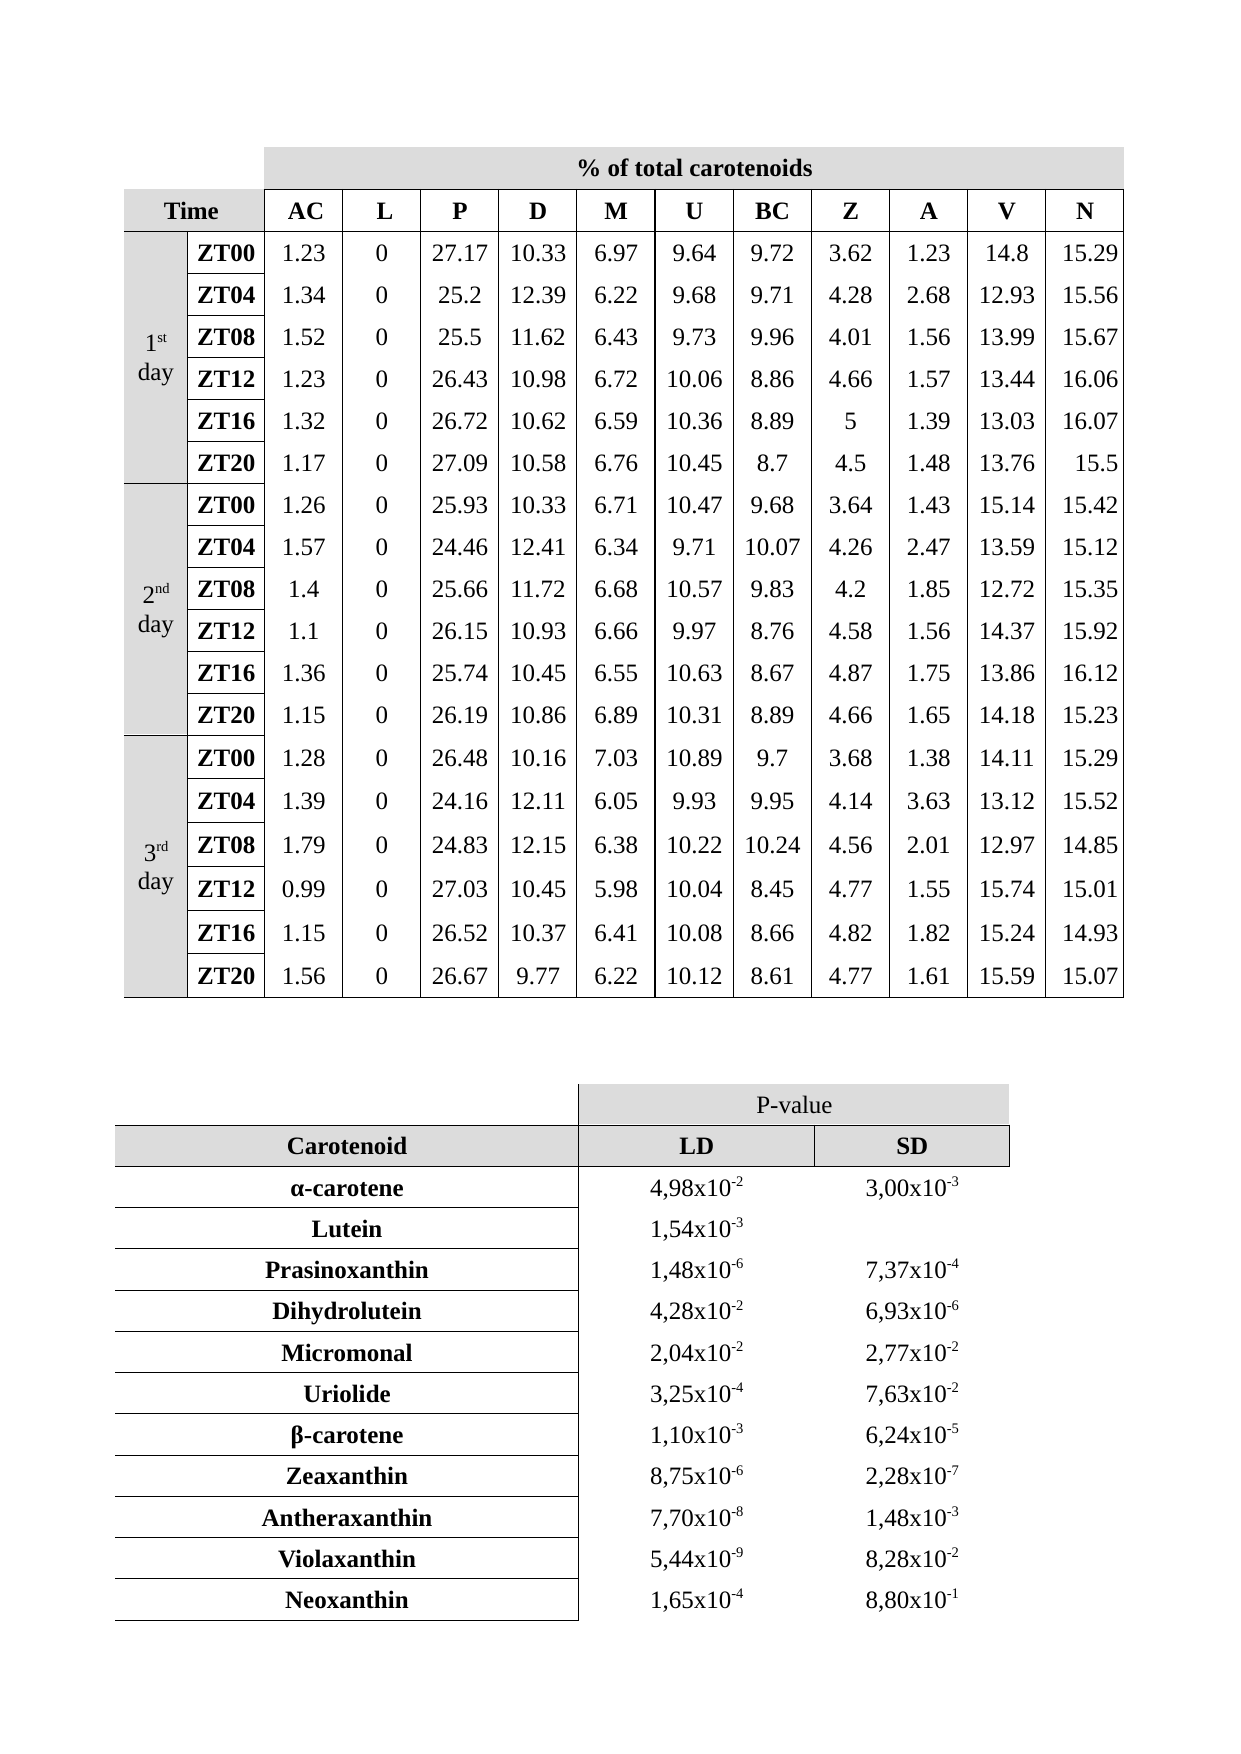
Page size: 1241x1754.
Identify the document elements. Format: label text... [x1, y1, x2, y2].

table_cell ZT20 [188, 442, 264, 483]
table_header [115, 1084, 578, 1124]
table_cell 10,12 [656, 953, 733, 997]
table_cell 0 [343, 693, 420, 734]
table_cell 8,61 [734, 953, 811, 997]
table_cell 25,2 [421, 273, 498, 315]
table_cell M [577, 190, 654, 231]
table_cell 15,59 [968, 953, 1045, 997]
table_cell 6,93x10-6 [814, 1290, 1009, 1331]
table_cell ZT16 [188, 400, 264, 441]
table_cell U [656, 190, 733, 231]
table_cell 27,17 [421, 232, 498, 273]
table_cell 1,57 [265, 525, 342, 567]
table_cell 0 [343, 441, 420, 483]
table_cell LD [579, 1126, 814, 1166]
table_cell 15,42 [1046, 483, 1123, 525]
table_header [188, 147, 264, 189]
table_cell ZT16 [188, 652, 264, 693]
table_cell 10,22 [656, 822, 733, 866]
table_cell 5 [812, 399, 889, 441]
table_cell 4,5 [812, 441, 889, 483]
table_cell 10,45 [499, 866, 576, 909]
table_cell 12,11 [499, 778, 576, 822]
table_cell Antheraxanthin [115, 1497, 578, 1537]
table_cell 2,04x10-2 [579, 1331, 814, 1372]
table_cell ZT12 [188, 610, 264, 651]
table_cell 26,67 [421, 953, 498, 997]
table_cell 9,77 [499, 953, 576, 997]
table_cell D [499, 190, 576, 231]
table_cell 1,56 [890, 609, 967, 651]
table_cell 9,64 [656, 232, 733, 273]
table_cell 9,72 [734, 232, 811, 273]
table_cell 10,86 [499, 693, 576, 734]
table_cell 8,86 [734, 357, 811, 399]
table_cell 10,31 [656, 693, 733, 734]
table_cell 0 [343, 399, 420, 441]
table_cell 8,67 [734, 651, 811, 693]
table_cell 6,34 [577, 525, 654, 567]
table_cell ZT20 [188, 694, 264, 734]
table_cell 1,10x10-3 [579, 1413, 814, 1454]
table_cell 10,58 [499, 441, 576, 483]
table_cell 8,76 [734, 609, 811, 651]
table_cell 9,73 [656, 315, 733, 357]
table_cell 1,48x10-6 [579, 1248, 814, 1289]
table_cell 12,15 [499, 822, 576, 866]
table_cell 6,76 [577, 441, 654, 483]
table_cell 1,39 [265, 778, 342, 822]
table_cell 15,24 [968, 910, 1045, 953]
table_cell A [890, 190, 967, 231]
table_cell 1st day [124, 232, 187, 483]
table_cell 6,89 [577, 693, 654, 734]
table_cell 15,29 [1046, 232, 1123, 273]
table_cell Carotenoid [115, 1126, 578, 1166]
table_cell 15,07 [1046, 953, 1123, 997]
table_cell 13,03 [968, 399, 1045, 441]
table_cell 3rd day [124, 736, 187, 997]
table_cell 8,7 [734, 441, 811, 483]
table_cell 1,56 [890, 315, 967, 357]
table_cell 6,71 [577, 483, 654, 525]
table_cell 13,12 [968, 778, 1045, 822]
table_cell ZT08 [188, 823, 264, 866]
table_cell 25,93 [421, 483, 498, 525]
table_cell 12,39 [499, 273, 576, 315]
table_cell 9,93 [656, 778, 733, 822]
table_cell 15,5 [1046, 441, 1123, 483]
table_cell 8,80x10-1 [814, 1578, 1009, 1619]
table_cell 1,55 [890, 866, 967, 909]
table_cell 1,38 [890, 735, 967, 778]
table_cell 1,1 [265, 609, 342, 651]
table_cell 13,99 [968, 315, 1045, 357]
table_cell 1,57 [890, 357, 967, 399]
table_cell β-carotene [115, 1414, 578, 1454]
table_cell 10,93 [499, 609, 576, 651]
table_cell 27,09 [421, 441, 498, 483]
table_cell ZT00 [188, 232, 264, 273]
table_cell 26,72 [421, 399, 498, 441]
table_cell 4,66 [812, 693, 889, 734]
table_cell 2,47 [890, 525, 967, 567]
table_cell 1,36 [265, 651, 342, 693]
table_cell α-carotene [115, 1167, 578, 1207]
table_cell 4,2 [812, 567, 889, 609]
table_cell ZT12 [188, 867, 264, 909]
table_cell 4,98x10-2 [579, 1167, 814, 1207]
table_cell 4,28 [812, 273, 889, 315]
table_cell 1,65 [890, 693, 967, 734]
table_cell 0 [343, 232, 420, 273]
table_cell P [421, 190, 498, 231]
table_cell 9,71 [656, 525, 733, 567]
table_cell 15,29 [1046, 735, 1123, 778]
table_cell 8,75x10-6 [579, 1455, 814, 1496]
table_cell N [1046, 190, 1123, 231]
table_cell 0 [343, 609, 420, 651]
table_cell 6,43 [577, 315, 654, 357]
table_cell 5,44x10-9 [579, 1537, 814, 1578]
table_cell 6,22 [577, 273, 654, 315]
table_cell 7,63x10-2 [814, 1372, 1009, 1413]
table_cell 26,19 [421, 693, 498, 734]
table_cell Lutein [115, 1208, 578, 1248]
table_cell 15,12 [1046, 525, 1123, 567]
table_header % of total carotenoids [264, 147, 1124, 189]
table_cell 1,82 [890, 910, 967, 953]
table_cell 1,61 [890, 953, 967, 997]
table_cell 7,03 [577, 735, 654, 778]
table_cell 10,08 [656, 910, 733, 953]
table_cell 0 [343, 567, 420, 609]
table_cell 10,89 [656, 735, 733, 778]
table_cell 6,66 [577, 609, 654, 651]
table_cell 10,04 [656, 866, 733, 909]
table_cell 14,85 [1046, 822, 1123, 866]
table_cell 1,39 [890, 399, 967, 441]
table_cell BC [734, 190, 811, 231]
table_cell 11,72 [499, 567, 576, 609]
table_cell ZT04 [188, 779, 264, 822]
table_cell 15,35 [1046, 567, 1123, 609]
table_cell 2,68 [890, 273, 967, 315]
table_cell 14,93 [1046, 910, 1123, 953]
table_cell 6,59 [577, 399, 654, 441]
table_cell 1,65x10-4 [579, 1578, 814, 1619]
table_cell 13,44 [968, 357, 1045, 399]
table_cell 0 [343, 525, 420, 567]
table_cell 6,55 [577, 651, 654, 693]
table_cell 0 [343, 357, 420, 399]
table_cell ZT00 [188, 484, 264, 525]
table_cell ZT04 [188, 274, 264, 315]
table_cell Time [124, 189, 264, 231]
table_header [124, 147, 188, 189]
table_cell 3,25x10-4 [579, 1372, 814, 1413]
table_cell ZT00 [188, 736, 264, 778]
table_cell 10,33 [499, 232, 576, 273]
table_cell 1,17 [265, 441, 342, 483]
table_cell 10,98 [499, 357, 576, 399]
table_cell 3,62 [812, 232, 889, 273]
table_cell 14,11 [968, 735, 1045, 778]
table_cell 9,96 [734, 315, 811, 357]
table_cell 9,83 [734, 567, 811, 609]
table_cell 1,75 [890, 651, 967, 693]
table_cell 6,41 [577, 910, 654, 953]
table_cell 15,67 [1046, 315, 1123, 357]
table_cell 15,14 [968, 483, 1045, 525]
table_cell 8,28x10-2 [814, 1537, 1009, 1578]
table_cell 25,5 [421, 315, 498, 357]
table_cell 1,23 [265, 357, 342, 399]
table_cell 10,45 [656, 441, 733, 483]
table_cell 4,26 [812, 525, 889, 567]
table_cell Prasinoxanthin [115, 1249, 578, 1289]
table_cell 1,28 [265, 735, 342, 778]
table_cell ZT16 [188, 911, 264, 953]
table_cell 0 [343, 273, 420, 315]
table_cell ZT08 [188, 568, 264, 609]
table_cell 4,66 [812, 357, 889, 399]
table_cell 10,63 [656, 651, 733, 693]
table_cell 3,63 [890, 778, 967, 822]
table_cell 10,62 [499, 399, 576, 441]
table_cell 1,79 [265, 822, 342, 866]
table_cell AC [265, 190, 342, 231]
table_cell 10,45 [499, 651, 576, 693]
table_cell 8,45 [734, 866, 811, 909]
table_cell 10,24 [734, 822, 811, 866]
table_cell SD [815, 1126, 1009, 1166]
table_cell 1,52 [265, 315, 342, 357]
table_cell 7,37x10-4 [814, 1248, 1009, 1289]
table_cell 15,23 [1046, 693, 1123, 734]
table_cell 7,70x10-8 [579, 1496, 814, 1537]
table_cell 13,76 [968, 441, 1045, 483]
table_cell 13,86 [968, 651, 1045, 693]
table_cell 9,97 [656, 609, 733, 651]
table_cell 1,56 [265, 953, 342, 997]
table_cell 6,05 [577, 778, 654, 822]
table_cell 1,85 [890, 567, 967, 609]
table_cell 12,72 [968, 567, 1045, 609]
table_cell 12,93 [968, 273, 1045, 315]
table_cell Violaxanthin [115, 1538, 578, 1578]
table_cell 1,43 [890, 483, 967, 525]
table_cell 4,28x10-2 [579, 1290, 814, 1331]
table_cell 2,77x10-2 [814, 1331, 1009, 1372]
table_cell 8,66 [734, 910, 811, 953]
table_cell 15,92 [1046, 609, 1123, 651]
table_cell 0 [343, 822, 420, 866]
table_cell 26,43 [421, 357, 498, 399]
table_cell 0 [343, 910, 420, 953]
table_cell 1,15 [265, 693, 342, 734]
table_cell 3,64 [812, 483, 889, 525]
table_cell 9,95 [734, 778, 811, 822]
table_cell 11,62 [499, 315, 576, 357]
table_cell Neoxanthin [115, 1579, 578, 1619]
table_cell 4,82 [812, 910, 889, 953]
table_cell Zeaxanthin [115, 1456, 578, 1496]
table_cell Micromonal [115, 1332, 578, 1372]
table_cell 4,87 [812, 651, 889, 693]
table_cell 12,97 [968, 822, 1045, 866]
table_cell 10,06 [656, 357, 733, 399]
table_cell 1,54x10-3 [579, 1207, 814, 1248]
table_cell 25,74 [421, 651, 498, 693]
table_cell 9,68 [656, 273, 733, 315]
table_cell 6,72 [577, 357, 654, 399]
table_cell 26,48 [421, 735, 498, 778]
table_cell L [343, 190, 420, 231]
table_cell ZT20 [188, 954, 264, 997]
table_cell 8,89 [734, 693, 811, 734]
table_cell 1,15 [265, 910, 342, 953]
table_cell 1,34 [265, 273, 342, 315]
table_cell 2,01 [890, 822, 967, 866]
table_cell 9,68 [734, 483, 811, 525]
table_cell 15,56 [1046, 273, 1123, 315]
table_cell 5,98 [577, 866, 654, 909]
table_cell 10,36 [656, 399, 733, 441]
table_cell 1,32 [265, 399, 342, 441]
table_cell 6,24x10-5 [814, 1413, 1009, 1454]
table_cell 3,00x10-3 [814, 1167, 1009, 1207]
table_cell V [968, 190, 1045, 231]
table_cell ZT04 [188, 526, 264, 567]
table_cell 3,68 [812, 735, 889, 778]
table_cell 4,01 [812, 315, 889, 357]
table_cell 10,57 [656, 567, 733, 609]
table_cell 0 [343, 651, 420, 693]
table_cell 14,18 [968, 693, 1045, 734]
table_cell [814, 1207, 1009, 1248]
table_cell ZT12 [188, 358, 264, 399]
table_cell 24,83 [421, 822, 498, 866]
table_cell 2nd day [124, 484, 187, 734]
table_cell 16,06 [1046, 357, 1123, 399]
table_cell 0 [343, 953, 420, 997]
table_cell 24,16 [421, 778, 498, 822]
table_cell Dihydrolutein [115, 1291, 578, 1331]
table_cell 25,66 [421, 567, 498, 609]
table_header P-value [579, 1084, 1009, 1124]
table_cell 26,15 [421, 609, 498, 651]
table_cell 14,8 [968, 232, 1045, 273]
table_cell 4,77 [812, 953, 889, 997]
table_cell 1,26 [265, 483, 342, 525]
table_cell 4,77 [812, 866, 889, 909]
table_cell 4,58 [812, 609, 889, 651]
table_cell ZT08 [188, 316, 264, 357]
table_cell 13,59 [968, 525, 1045, 567]
table_cell 15,74 [968, 866, 1045, 909]
table_cell Z [812, 190, 889, 231]
table_cell 8,89 [734, 399, 811, 441]
table_cell 10,16 [499, 735, 576, 778]
table_cell 9,71 [734, 273, 811, 315]
table_cell Uriolide [115, 1373, 578, 1413]
table_cell 1,48x10-3 [814, 1496, 1009, 1537]
table_cell 10,47 [656, 483, 733, 525]
table_cell 10,33 [499, 483, 576, 525]
table_cell 0,99 [265, 866, 342, 909]
table_cell 10,07 [734, 525, 811, 567]
table_cell 26,52 [421, 910, 498, 953]
table_cell 16,07 [1046, 399, 1123, 441]
table_cell 6,68 [577, 567, 654, 609]
table_cell 6,97 [577, 232, 654, 273]
table_cell 0 [343, 483, 420, 525]
table_cell 15,01 [1046, 866, 1123, 909]
table_cell 10,37 [499, 910, 576, 953]
table_cell 9,7 [734, 735, 811, 778]
table_cell 15,52 [1046, 778, 1123, 822]
table_cell 16,12 [1046, 651, 1123, 693]
table_cell 4,56 [812, 822, 889, 866]
table_cell 1,48 [890, 441, 967, 483]
table_cell 0 [343, 778, 420, 822]
table_cell 14,37 [968, 609, 1045, 651]
table_cell 27,03 [421, 866, 498, 909]
table_cell 1,4 [265, 567, 342, 609]
table_cell 1,23 [265, 232, 342, 273]
table_cell 0 [343, 315, 420, 357]
table_cell 6,38 [577, 822, 654, 866]
table_cell 24,46 [421, 525, 498, 567]
table_cell 12,41 [499, 525, 576, 567]
table_cell 2,28x10-7 [814, 1455, 1009, 1496]
table_cell 4,14 [812, 778, 889, 822]
table_cell 1,23 [890, 232, 967, 273]
table_cell 0 [343, 866, 420, 909]
table_cell 6,22 [577, 953, 654, 997]
table_cell 0 [343, 735, 420, 778]
